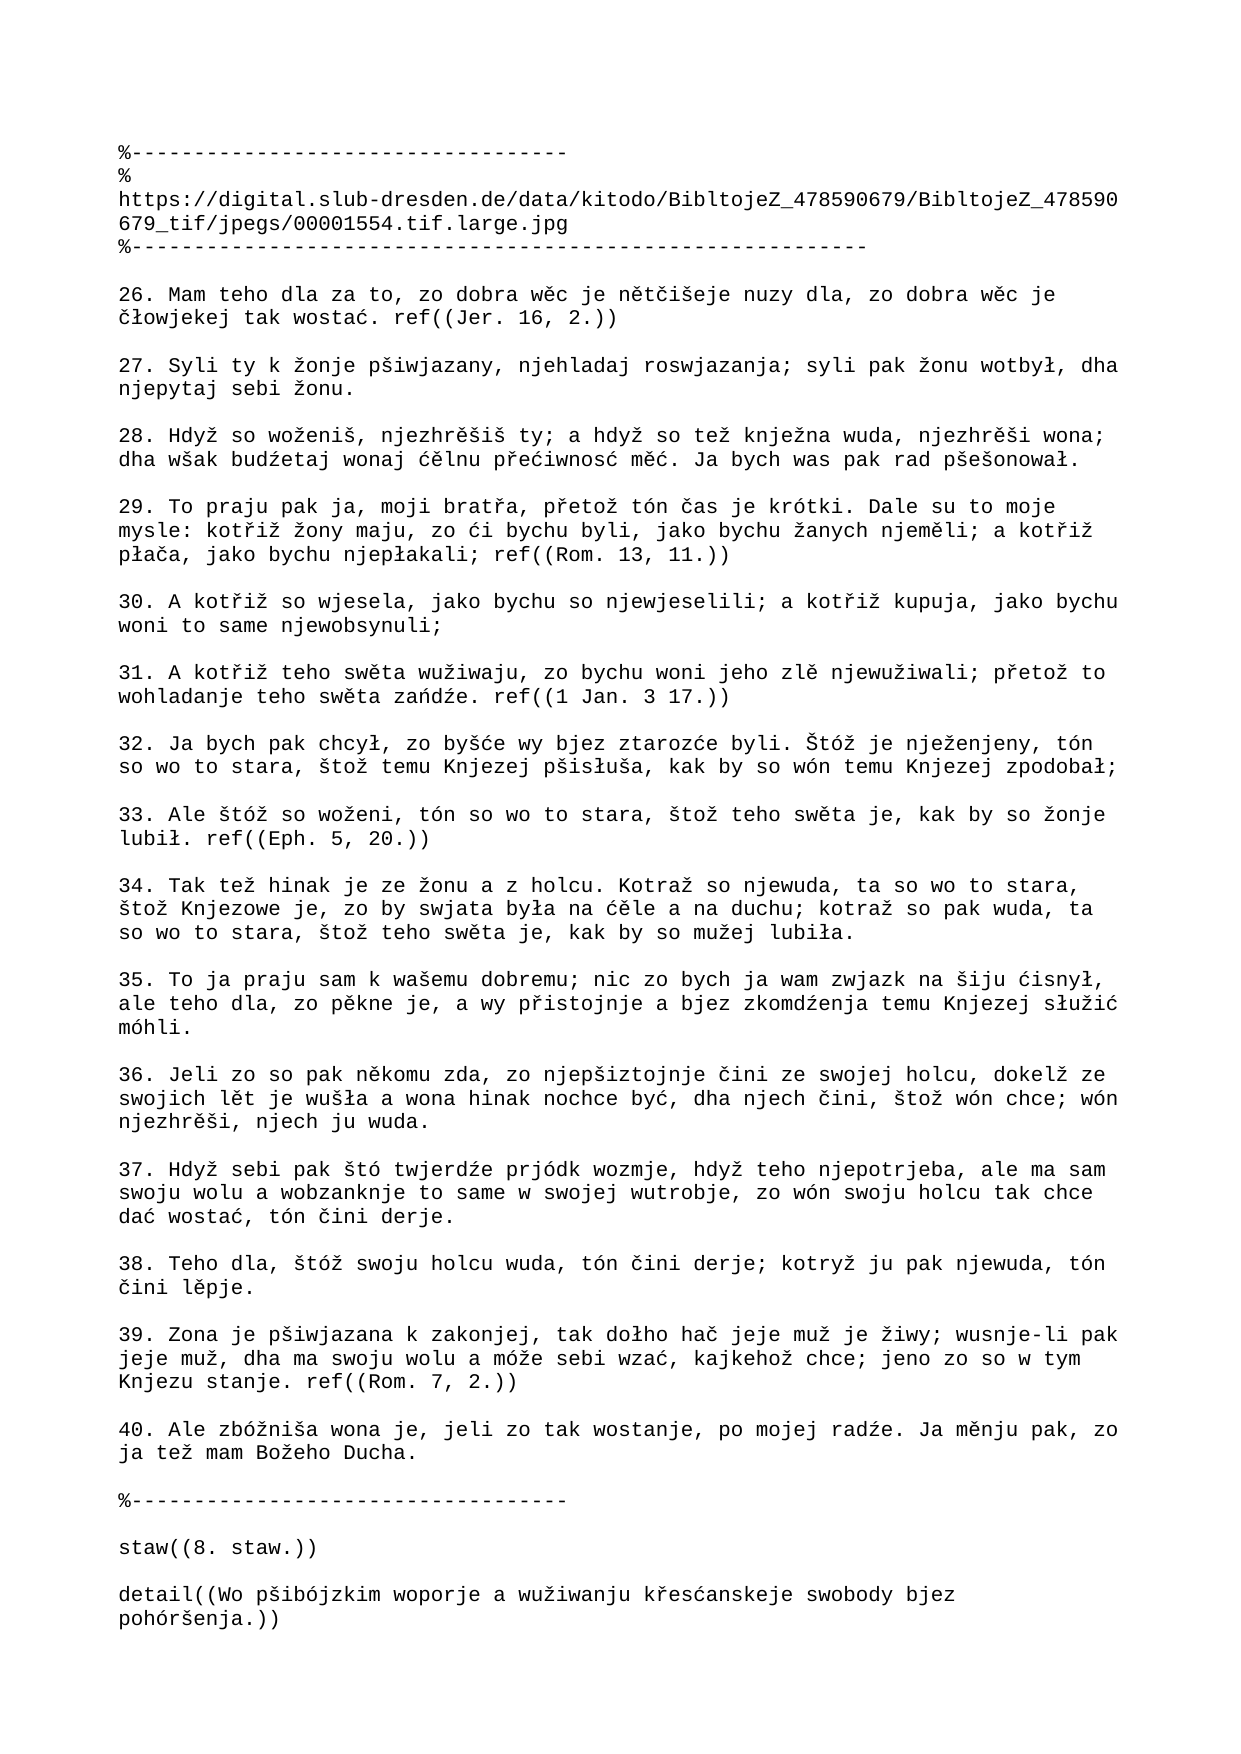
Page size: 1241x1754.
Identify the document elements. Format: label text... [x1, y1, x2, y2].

text 29. To praju pak ja, moji bratřa, přetož tón čas je krótki. Dale su to moje mysle: kotřiž žony maju, zo ći bychu byli, jako bychu žanych njeměli; a kotřiž płača, jako bychu njepłakali; ref((Rom. 13, 11.)) [118, 496, 1122, 567]
text 28. Hdyž so woženiš, njezhrěšiš ty; a hdyž so tež knježna wuda, njezhrěši wona; dha wšak budźetaj wonaj ćělnu přećiwnosć měć. Ja bych was pak rad pšešonował. [118, 426, 1122, 473]
text 38. Teho dla, štóž swoju holcu wuda, tón čini derje; kotryž ju pak njewuda, tón čini lěpje. [118, 1253, 1122, 1300]
text 26. Mam teho dla za to, zo dobra wěc je nětčišeje nuzy dla, zo dobra wěc je čłowjekej tak wostać. ref((Jer. 16, 2.)) [118, 284, 1122, 331]
text %----------------------------------- [118, 142, 1122, 165]
text 32. Ja bych pak chcył, zo byšće wy bjez ztarozće byli. Štóž je nježenjeny, tón so wo to stara, štož temu Knjezej pšisłuša, kak by so wón temu Knjezej zpodobał; [118, 733, 1122, 780]
text detail((Wo pšibójzkim woporje a wužiwanju křesćanskeje swobody bjez pohóršenja.)) [118, 1584, 1122, 1631]
text %----------------------------------- [118, 1489, 1122, 1513]
text 35. To ja praju sam k wašemu dobremu; nic zo bych ja wam zwjazk na šiju ćisnył, ale teho dla, zo pěkne je, a wy přistojnje a bjez zkomdźenja temu Knjezej słužić móhli. [118, 969, 1122, 1040]
text 39. Zona je pšiwjazana k zakonjej, tak dołho hač jeje muž je žiwy; wusnje-li pak jeje muž, dha ma swoju wolu a móže sebi wzać, kajkehož chce; jeno zo so w tym Knjezu stanje. ref((Rom. 7, 2.)) [118, 1324, 1122, 1395]
text 33. Ale štóž so woženi, tón so wo to stara, štož teho swěta je, kak by so žonje lubił. ref((Eph. 5, 20.)) [118, 804, 1122, 851]
text 31. A kotřiž teho swěta wužiwaju, zo bychu woni jeho zlě njewužiwali; přetož to wohladanje teho swěta zańdźe. ref((1 Jan. 3 17.)) [118, 662, 1122, 709]
text 36. Jeli zo so pak někomu zda, zo njepšiztojnje čini ze swojej holcu, dokelž ze swojich lět je wušła a wona hinak nochce być, dha njech čini, štož wón chce; wón njezhrěši, njech ju wuda. [118, 1064, 1122, 1135]
text 27. Syli ty k žonje pšiwjazany, njehladaj roswjazanja; syli pak žonu wotbył, dha njepytaj sebi žonu. [118, 354, 1122, 402]
text 40. Ale zbóžniša wona je, jeli zo tak wostanje, po mojej radźe. Ja měnju pak, zo ja tež mam Božeho Ducha. [118, 1419, 1122, 1466]
text %----------------------------------------------------------- [118, 236, 1122, 260]
text staw((8. staw.)) [118, 1537, 1122, 1561]
text 30. A kotřiž so wjesela, jako bychu so njewjeselili; a kotřiž kupuja, jako bychu woni to same njewobsynuli; [118, 591, 1122, 638]
text 37. Hdyž sebi pak štó twjerdźe prjódk wozmje, hdyž teho njepotrjeba, ale ma sam swoju wolu a wobzanknje to same w swojej wutrobje, zo wón swoju holcu tak chce dać wostać, tón čini derje. [118, 1158, 1122, 1229]
text % https://digital.slub-dresden.de/data/kitodo/BibltojeZ_478590679/BibltojeZ_478590679_tif/jpegs/00001554.tif.large.jpg [118, 165, 1122, 236]
text 34. Tak tež hinak je ze žonu a z holcu. Kotraž so njewuda, ta so wo to stara, štož Knjezowe je, zo by swjata była na ćěle a na duchu; kotraž so pak wuda, ta so wo to stara, štož teho swěta je, kak by so mužej lubiła. [118, 875, 1122, 946]
